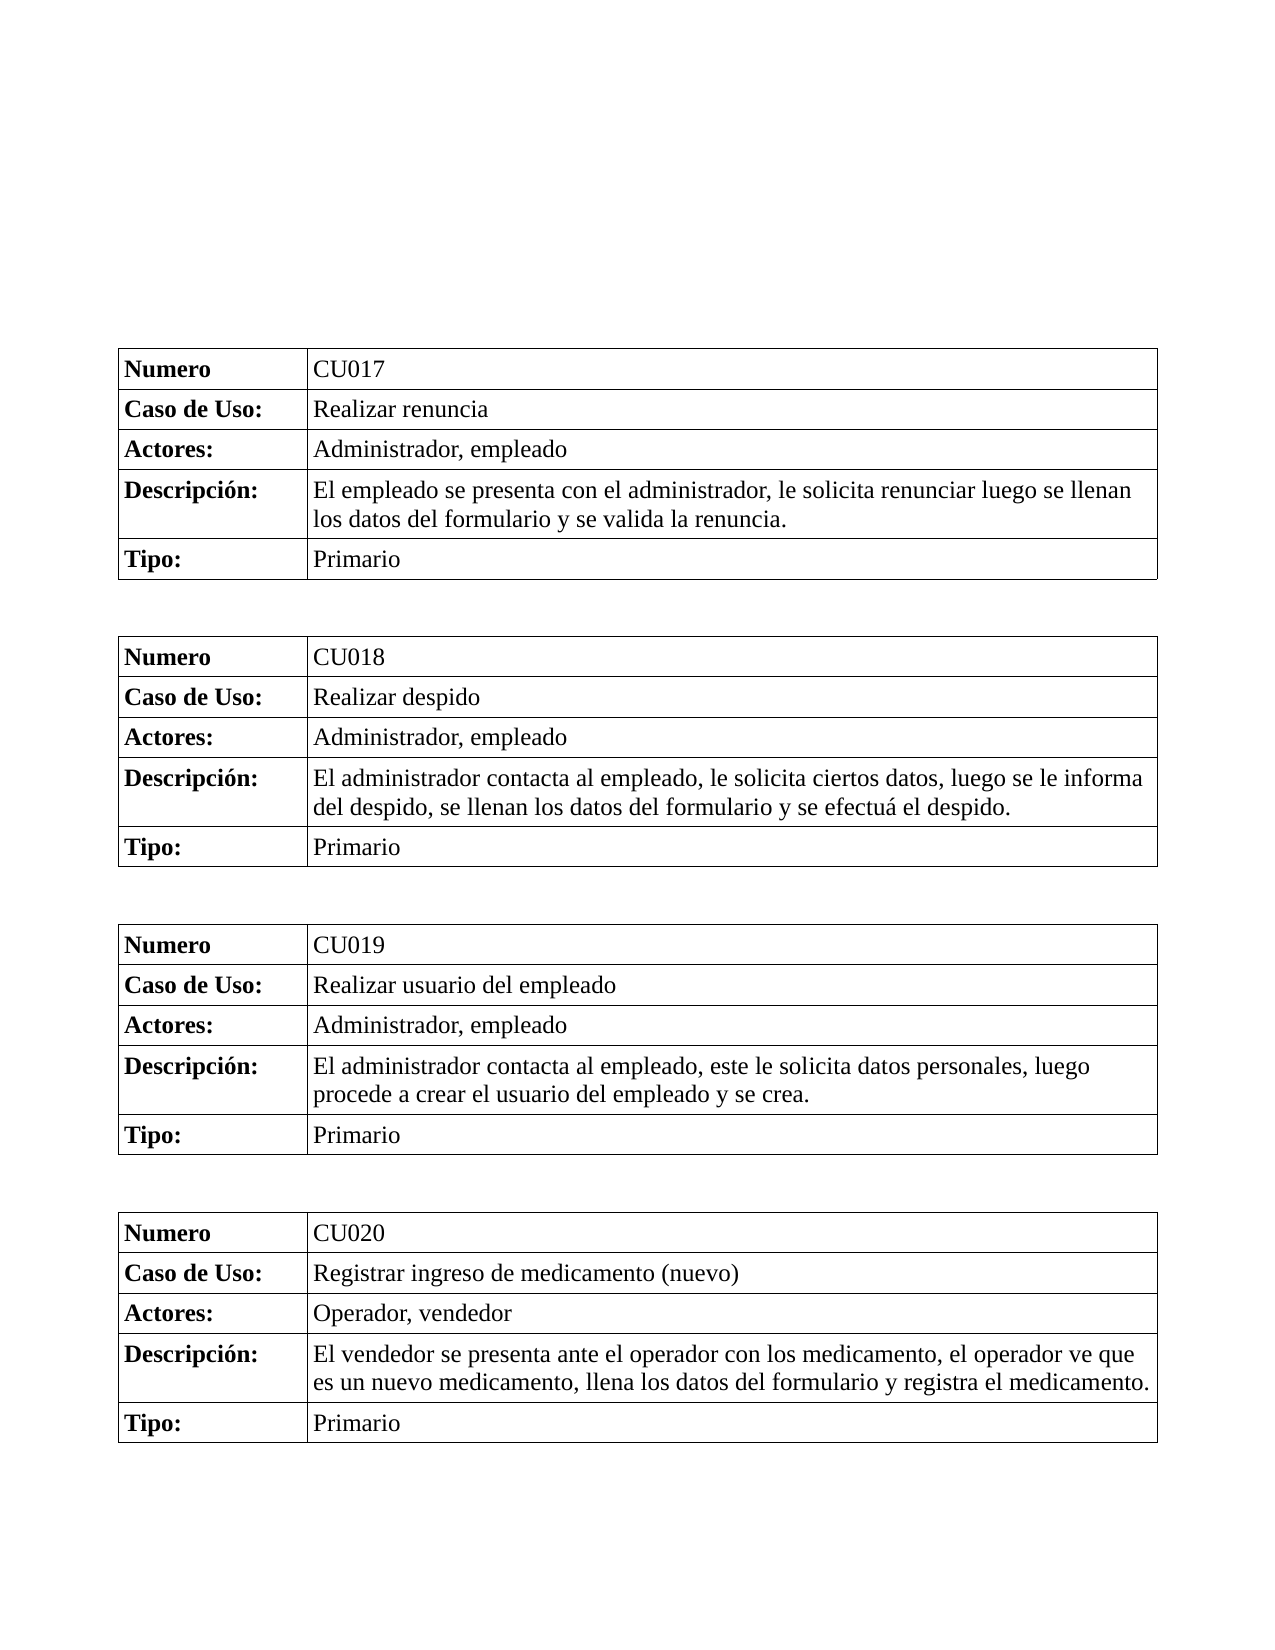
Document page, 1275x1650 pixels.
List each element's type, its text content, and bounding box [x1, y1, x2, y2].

table_cell Caso de Uso: [119, 1253, 307, 1292]
table_cell Realizar renuncia [308, 390, 1157, 429]
table_cell Realizar despido [308, 677, 1157, 717]
table_cell Caso de Uso: [119, 677, 307, 717]
table_cell Descripción: [119, 758, 307, 826]
table_cell El administrador contacta al empleado, le solicita ciertos datos, luego se le informa del despido, se llenan los datos del formulario y se efectuá el despido. [308, 758, 1157, 826]
table_cell Primario [308, 1403, 1157, 1442]
table_cell Administrador, empleado [308, 430, 1157, 469]
table_cell Descripción: [119, 470, 307, 538]
table_cell Administrador, empleado [308, 718, 1157, 757]
table_cell El vendedor se presenta ante el operador con los medicamento, el operador ve que es un nuevo medicamento, llena los datos del formulario y registra el medicamento. [308, 1334, 1157, 1402]
table_cell Tipo: [119, 1403, 307, 1442]
table_cell Actores: [119, 430, 307, 469]
table_cell Tipo: [119, 827, 307, 866]
table_cell Caso de Uso: [119, 965, 307, 1004]
table_cell Primario [308, 539, 1157, 578]
table_cell El empleado se presenta con el administrador, le solicita renunciar luego se llenan los datos del formulario y se valida la renuncia. [308, 470, 1157, 538]
table_cell Primario [308, 1115, 1157, 1154]
table_cell El administrador contacta al empleado, este le solicita datos personales, luego procede a crear el usuario del empleado y se crea. [308, 1046, 1157, 1114]
table_header CU018 [308, 637, 1157, 676]
table_cell Realizar usuario del empleado [308, 965, 1157, 1004]
table_cell Actores: [119, 718, 307, 757]
table_cell Registrar ingreso de medicamento (nuevo) [308, 1253, 1157, 1292]
table_header CU020 [308, 1213, 1157, 1252]
table_header Numero [119, 1213, 307, 1252]
table_cell Tipo: [119, 539, 307, 578]
table_cell Descripción: [119, 1046, 307, 1114]
table_cell Actores: [119, 1294, 307, 1333]
table_cell Caso de Uso: [119, 390, 307, 429]
table_cell Administrador, empleado [308, 1006, 1157, 1045]
table_cell Descripción: [119, 1334, 307, 1402]
table_cell Tipo: [119, 1115, 307, 1154]
table_header Numero [119, 637, 307, 676]
table_cell Operador, vendedor [308, 1294, 1157, 1333]
table_header CU017 [308, 349, 1157, 388]
table_header CU019 [308, 925, 1157, 964]
table_cell Actores: [119, 1006, 307, 1045]
table_header Numero [119, 349, 307, 388]
table_header Numero [119, 925, 307, 964]
table_cell Primario [308, 827, 1157, 866]
